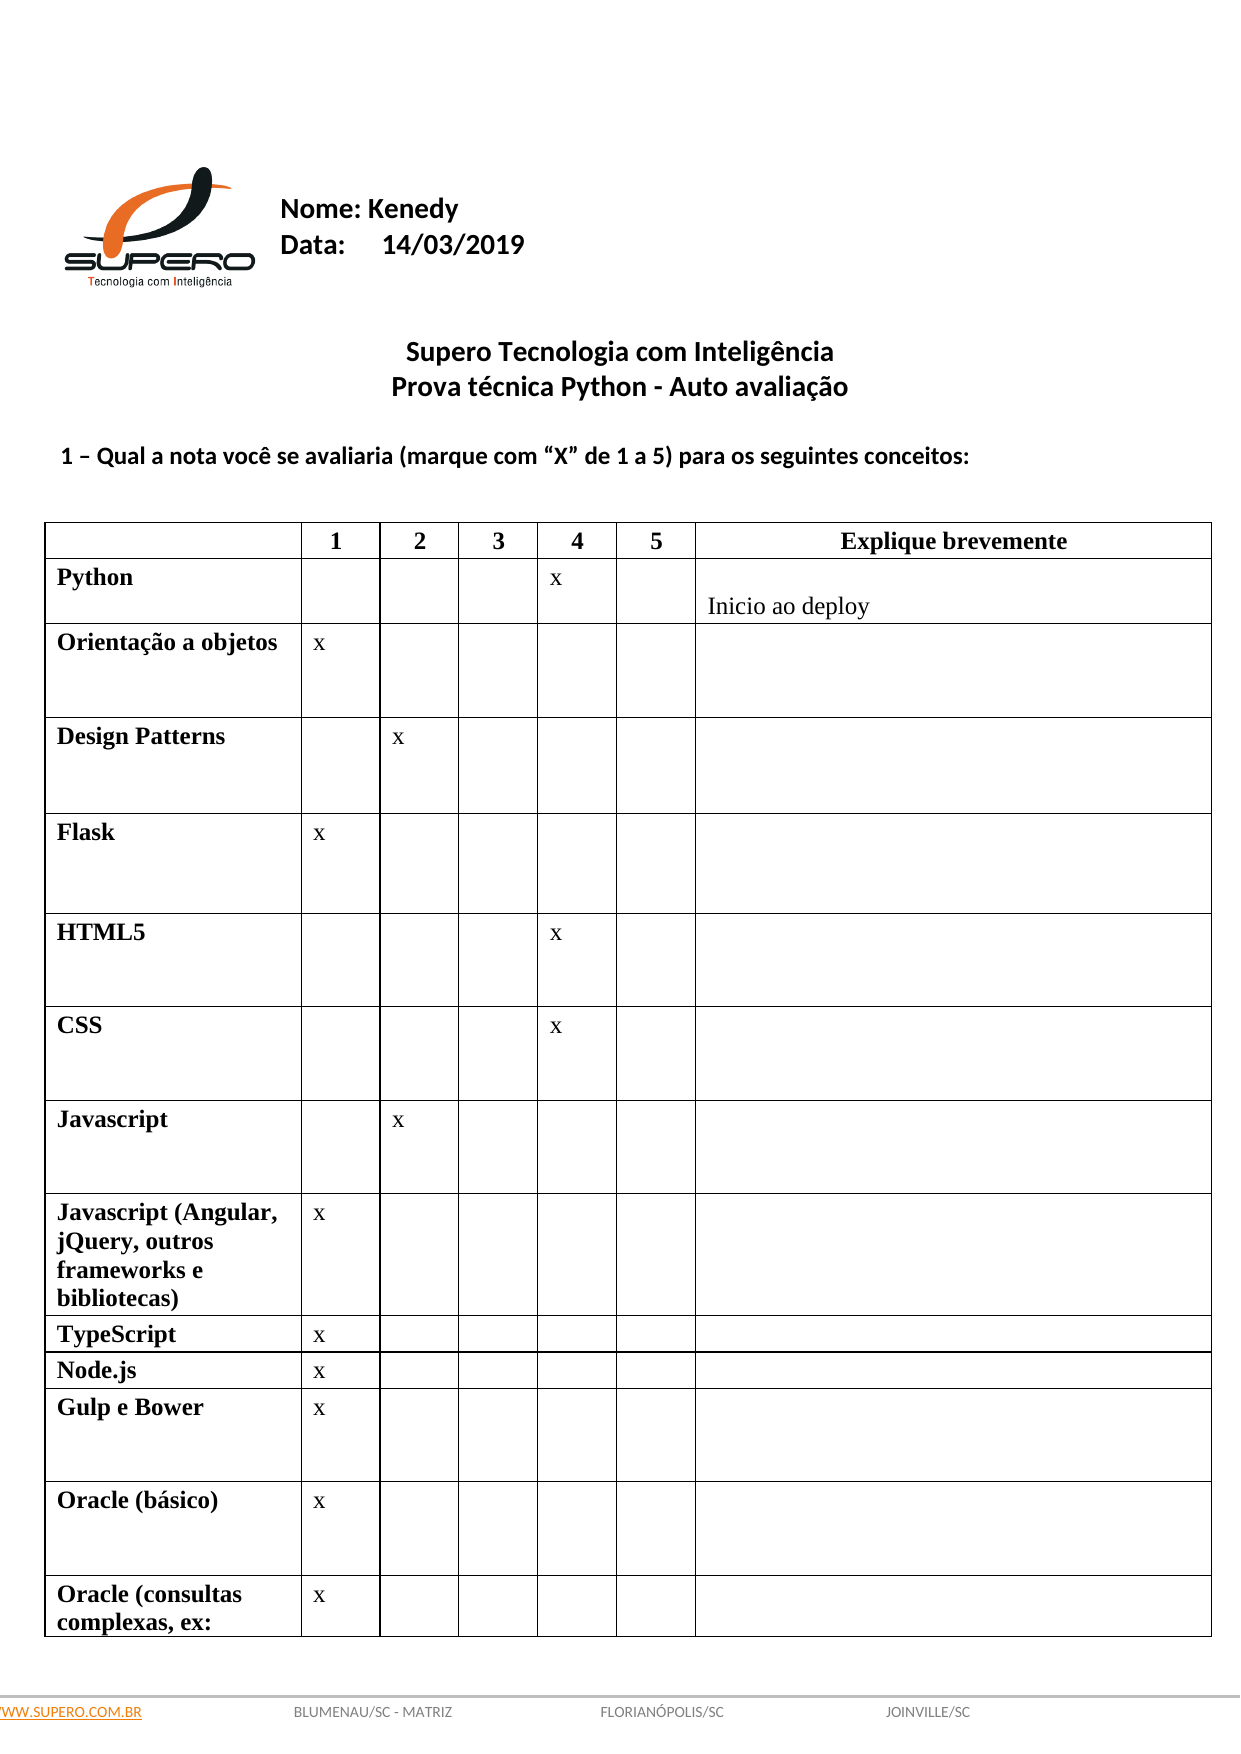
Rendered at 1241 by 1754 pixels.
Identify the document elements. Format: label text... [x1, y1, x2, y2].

table_cell [617, 1389, 695, 1481]
table_cell x [302, 814, 379, 912]
table_cell [459, 559, 537, 623]
table_cell x [538, 559, 616, 623]
table_cell [696, 1194, 1211, 1315]
table_cell [617, 1007, 695, 1099]
table_cell [381, 1194, 458, 1315]
table_cell [459, 1576, 537, 1636]
table_cell [617, 1576, 695, 1636]
table_cell [538, 1576, 616, 1636]
table_cell [381, 559, 458, 623]
table_cell Javascript (Angular, jQuery, outros frameworks e bibliotecas) [46, 1194, 301, 1315]
table_cell [696, 1576, 1211, 1636]
table_header Explique brevemente [696, 523, 1211, 558]
table_cell x [381, 1101, 458, 1193]
table_cell Javascript [46, 1101, 301, 1193]
table_cell [617, 1316, 695, 1351]
table_cell x [538, 914, 616, 1006]
text Prova técnica Python - Auto avaliação [75, 368, 1165, 440]
table_header 2 [381, 523, 458, 558]
table_cell x [302, 1353, 379, 1387]
table_cell [459, 1007, 537, 1099]
table_cell [696, 814, 1211, 912]
table_cell TypeScript [46, 1316, 301, 1351]
table_cell [538, 624, 616, 717]
table_cell Orientação a objetos [46, 624, 301, 717]
table_cell [696, 718, 1211, 812]
table_cell [617, 1101, 695, 1193]
table_cell x [302, 1389, 379, 1481]
table_cell [696, 914, 1211, 1006]
text 1 – Qual a nota você se avaliaria (marque com “X” de 1 a 5) para os seguintes conceitos: [60, 440, 1165, 503]
table_cell [538, 1389, 616, 1481]
table_cell [459, 1316, 537, 1351]
table_cell [538, 1101, 616, 1193]
table_cell x [302, 1576, 379, 1636]
table_cell [381, 1482, 458, 1574]
table_cell [381, 1389, 458, 1481]
table_cell [459, 1389, 537, 1481]
table_cell [459, 914, 537, 1006]
table_cell [381, 814, 458, 912]
table_cell [696, 1389, 1211, 1481]
table_header 5 [617, 523, 695, 558]
table_cell [617, 559, 695, 623]
table_cell [302, 914, 379, 1006]
table_cell [617, 718, 695, 812]
table_cell [459, 814, 537, 912]
table_cell x [302, 624, 379, 717]
table_cell [617, 814, 695, 912]
table_cell [302, 1101, 379, 1193]
table_cell [381, 914, 458, 1006]
table_cell x [538, 1007, 616, 1099]
table_cell [538, 1316, 616, 1351]
table_cell [617, 1194, 695, 1315]
table_cell [381, 624, 458, 717]
table_cell [696, 1101, 1211, 1193]
table_cell [696, 1482, 1211, 1574]
table_cell [302, 718, 379, 812]
table_cell [538, 1194, 616, 1315]
table_header [46, 523, 301, 558]
table_cell [459, 1353, 537, 1387]
table_cell HTML5 [46, 914, 301, 1006]
table_cell [459, 1194, 537, 1315]
table_cell [696, 1007, 1211, 1099]
table_cell [538, 814, 616, 912]
table_cell Design Patterns [46, 718, 301, 812]
table_cell [696, 624, 1211, 717]
table_cell [381, 1353, 458, 1387]
table_cell [302, 1007, 379, 1099]
text Data: 14/03/2019 [75, 226, 1165, 262]
table_cell [617, 914, 695, 1006]
table_cell [302, 559, 379, 623]
table_cell Inicio ao deploy [696, 559, 1211, 623]
table_cell [538, 1353, 616, 1387]
table_cell [617, 1353, 695, 1387]
table_cell Oracle (consultas complexas, ex: [46, 1576, 301, 1636]
table_cell [459, 718, 537, 812]
table_cell [381, 1316, 458, 1351]
table_cell [617, 624, 695, 717]
table_header 1 [302, 523, 379, 558]
table_cell [459, 624, 537, 717]
table_cell Flask [46, 814, 301, 912]
table_cell CSS [46, 1007, 301, 1099]
table_cell [696, 1316, 1211, 1351]
table_cell x [302, 1316, 379, 1351]
table_cell [538, 1482, 616, 1574]
table_cell Gulp e Bower [46, 1389, 301, 1481]
text Supero Tecnologia com Inteligência [75, 333, 1165, 368]
table_cell Node.js [46, 1353, 301, 1387]
table_cell Python [46, 559, 301, 623]
table_cell [538, 718, 616, 812]
table_cell x [381, 718, 458, 812]
table_header 4 [538, 523, 616, 558]
text Nome: Kenedy [75, 190, 1165, 226]
table_cell [696, 1353, 1211, 1387]
table_cell [617, 1482, 695, 1574]
table_cell x [302, 1482, 379, 1574]
table_cell x [302, 1194, 379, 1315]
table_cell Oracle (básico) [46, 1482, 301, 1574]
table_header 3 [459, 523, 537, 558]
table_cell [381, 1576, 458, 1636]
table_cell [459, 1101, 537, 1193]
table_cell [459, 1482, 537, 1574]
table_cell [381, 1007, 458, 1099]
picture [57, 162, 262, 292]
